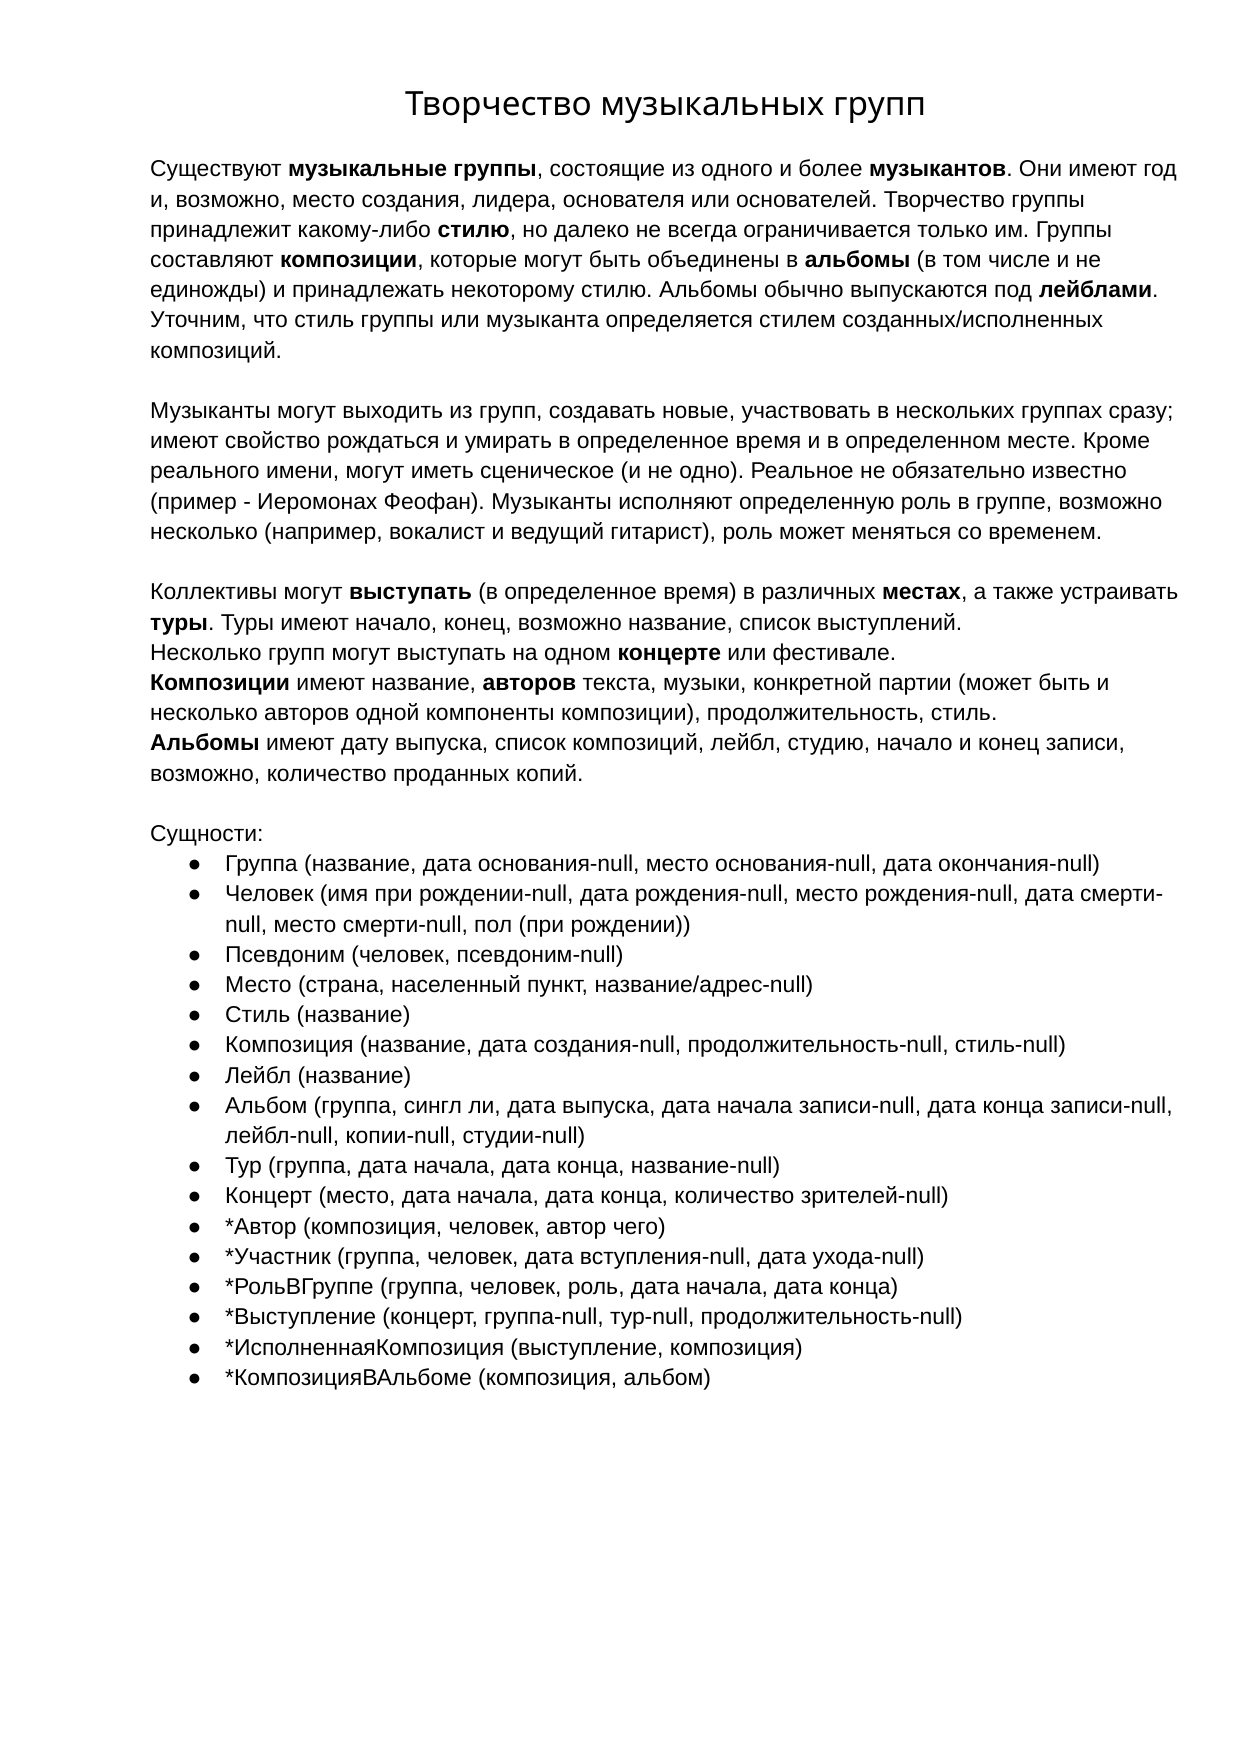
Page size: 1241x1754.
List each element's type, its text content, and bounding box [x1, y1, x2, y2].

list Лейбл (название) [187, 1062, 1181, 1088]
subtitle Творчество музыкальных групп [150, 80, 1181, 125]
text Альбомы имеют дату выпуска, список композиций, лейбл, студию, начало и конец записи, возможно, количество проданных копий. [150, 729, 1181, 786]
list *РольВГруппе (группа, человек, роль, дата начала, дата конца) [187, 1273, 1181, 1299]
text Сущности: [150, 820, 1181, 846]
list Человек (имя при рождении-null, дата рождения-null, место рождения-null, дата смерти-null, место смерти-null, пол (при рождении)) [187, 880, 1181, 937]
text Музыканты могут выходить из групп, создавать новые, участвовать в нескольких группах сразу; имеют свойство рождаться и умирать в определенное время и в определенном месте. Кроме реального имени, могут иметь сценическое (и не одно). Реальное не обязательно известно (пример - Иеромонах Феофан). Музыканты исполняют определенную роль в группе, возможно несколько (например, вокалист и ведущий гитарист), роль может меняться со временем. [150, 397, 1181, 544]
text Уточним, что стиль группы или музыканта определяется стилем созданных/исполненных композиций. [150, 306, 1181, 363]
list *Участник (группа, человек, дата вступления-null, дата ухода-null) [187, 1243, 1181, 1269]
list *Автор (композиция, человек, автор чего) [187, 1213, 1181, 1239]
list Альбом (группа, сингл ли, дата выпуска, дата начала записи-null, дата конца записи-null, лейбл-null, копии-null, студии-null) [187, 1092, 1181, 1148]
text Несколько групп могут выступать на одном концерте или фестивале. [150, 639, 1181, 665]
text Существуют музыкальные группы, состоящие из одного и более музыкантов. Они имеют год и, возможно, место создания, лидера, основателя или основателей. Творчество группы принадлежит какому-либо стилю, но далеко не всегда ограничивается только им. Группы составляют композиции, которые могут быть объединены в альбомы (в том числе и не единожды) и принадлежать некоторому стилю. Альбомы обычно выпускаются под лейблами. [150, 155, 1181, 303]
list Место (страна, населенный пункт, название/адрес-null) [187, 971, 1181, 997]
text Композиции имеют название, авторов текста, музыки, конкретной партии (может быть и несколько авторов одной компоненты композиции), продолжительность, стиль. [150, 669, 1181, 726]
list Тур (группа, дата начала, дата конца, название-null) [187, 1152, 1181, 1179]
text Коллективы могут выступать (в определенное время) в различных местах, а также устраивать туры. Туры имеют начало, конец, возможно название, список выступлений. [150, 578, 1181, 635]
list Композиция (название, дата создания-null, продолжительность-null, стиль-null) [187, 1031, 1181, 1058]
list Концерт (место, дата начала, дата конца, количество зрителей-null) [187, 1182, 1181, 1209]
list Стиль (название) [187, 1001, 1181, 1028]
list *КомпозицияВАльбоме (композиция, альбом) [187, 1364, 1181, 1390]
list *Выступление (концерт, группа-null, тур-null, продолжительность-null) [187, 1303, 1181, 1330]
list *ИсполненнаяКомпозиция (выступление, композиция) [187, 1333, 1181, 1360]
list Группа (название, дата основания-null, место основания-null, дата окончания-null) [187, 850, 1181, 877]
list Псевдоним (человек, псевдоним-null) [187, 941, 1181, 967]
